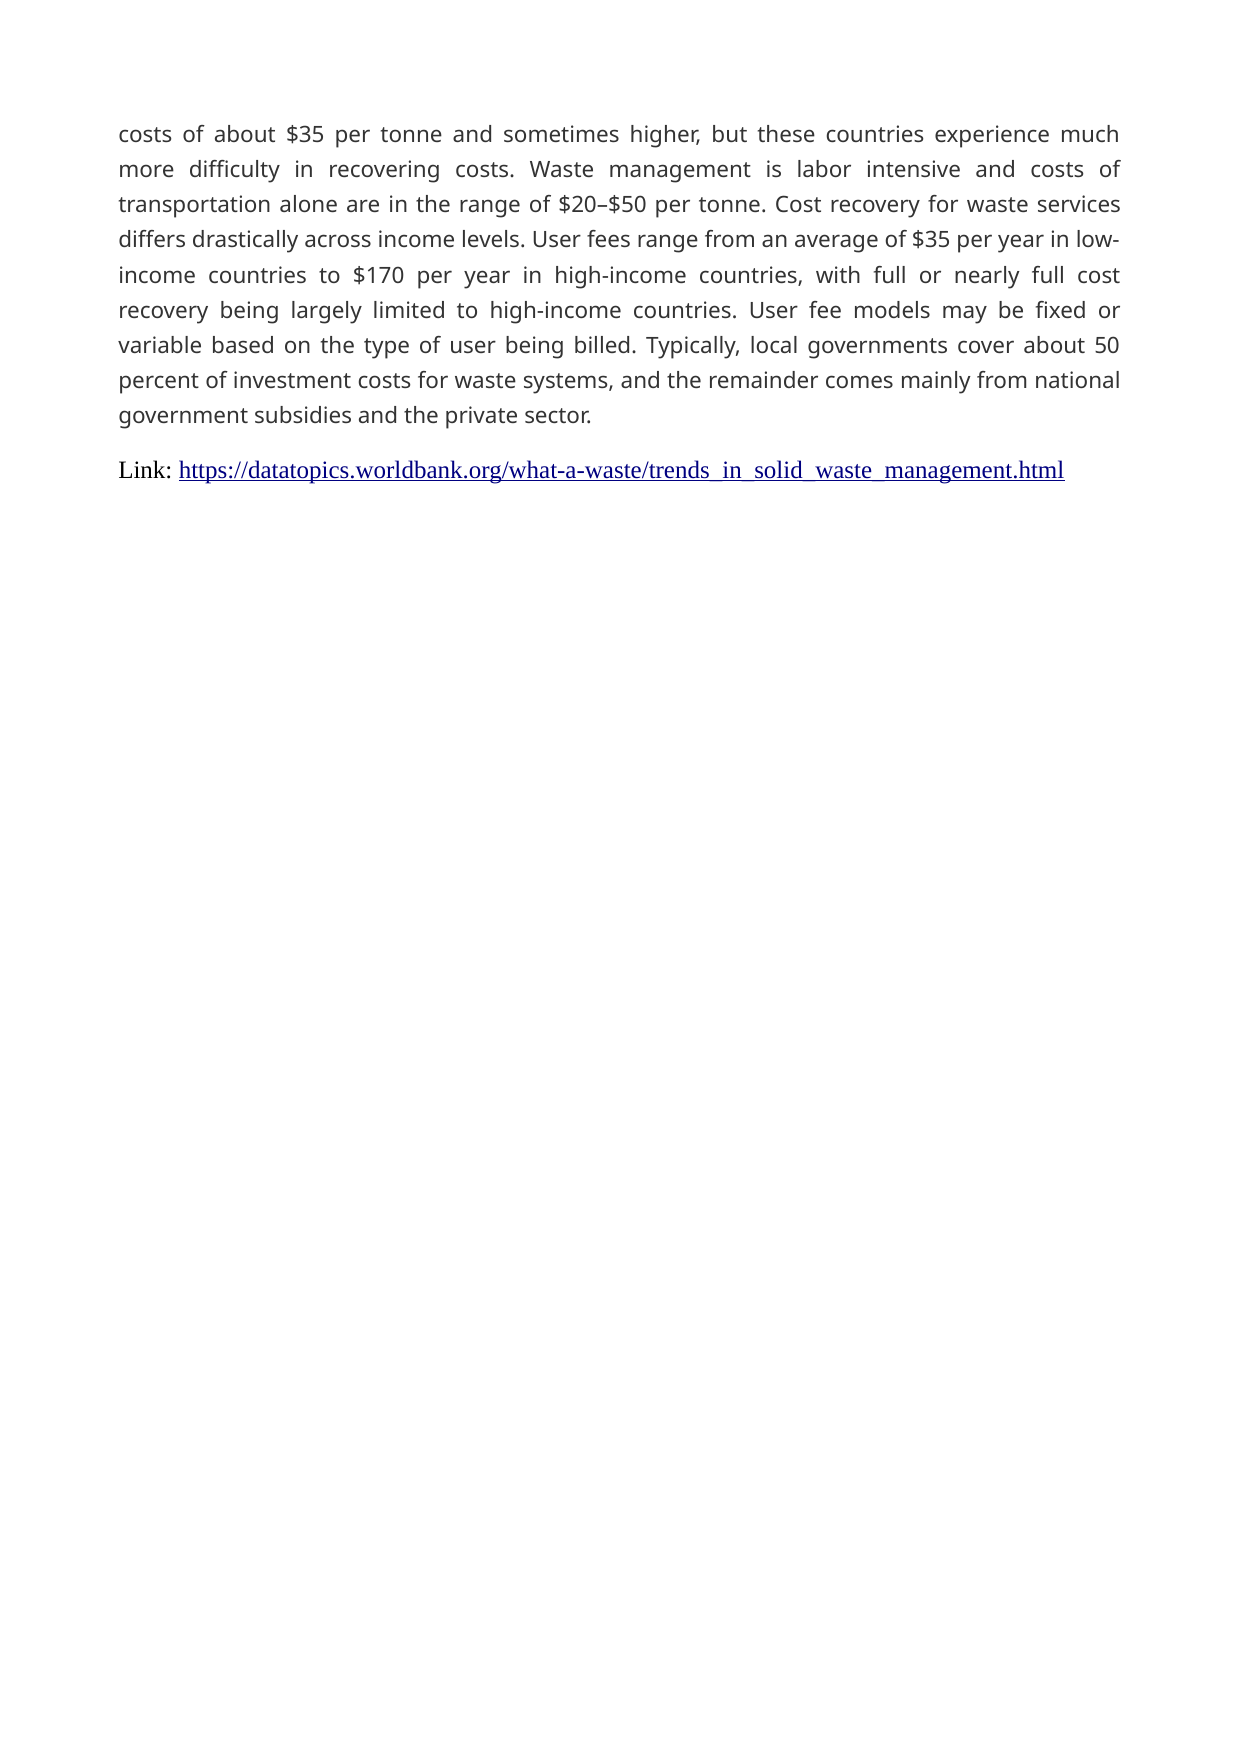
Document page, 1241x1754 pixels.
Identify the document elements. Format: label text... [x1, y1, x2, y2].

text Link: https://datatopics.worldbank.org/what-a-waste/trends_in_solid_waste_management.html [118, 455, 1122, 484]
text costs of about $35 per tonne and sometimes higher, but these countries experience much more difficulty in recovering costs. Waste management is labor intensive and costs of transportation alone are in the range of $20–$50 per tonne. Cost recovery for waste services differs drastically across income levels. User fees range from an average of $35 per year in low-income countries to $170 per year in high-income countries, with full or nearly full cost recovery being largely limited to high-income countries. User fee models may be fixed or variable based on the type of user being billed. Typically, local governments cover about 50 percent of investment costs for waste systems, and the remainder comes mainly from national government subsidies and the private sector. [118, 118, 1122, 430]
